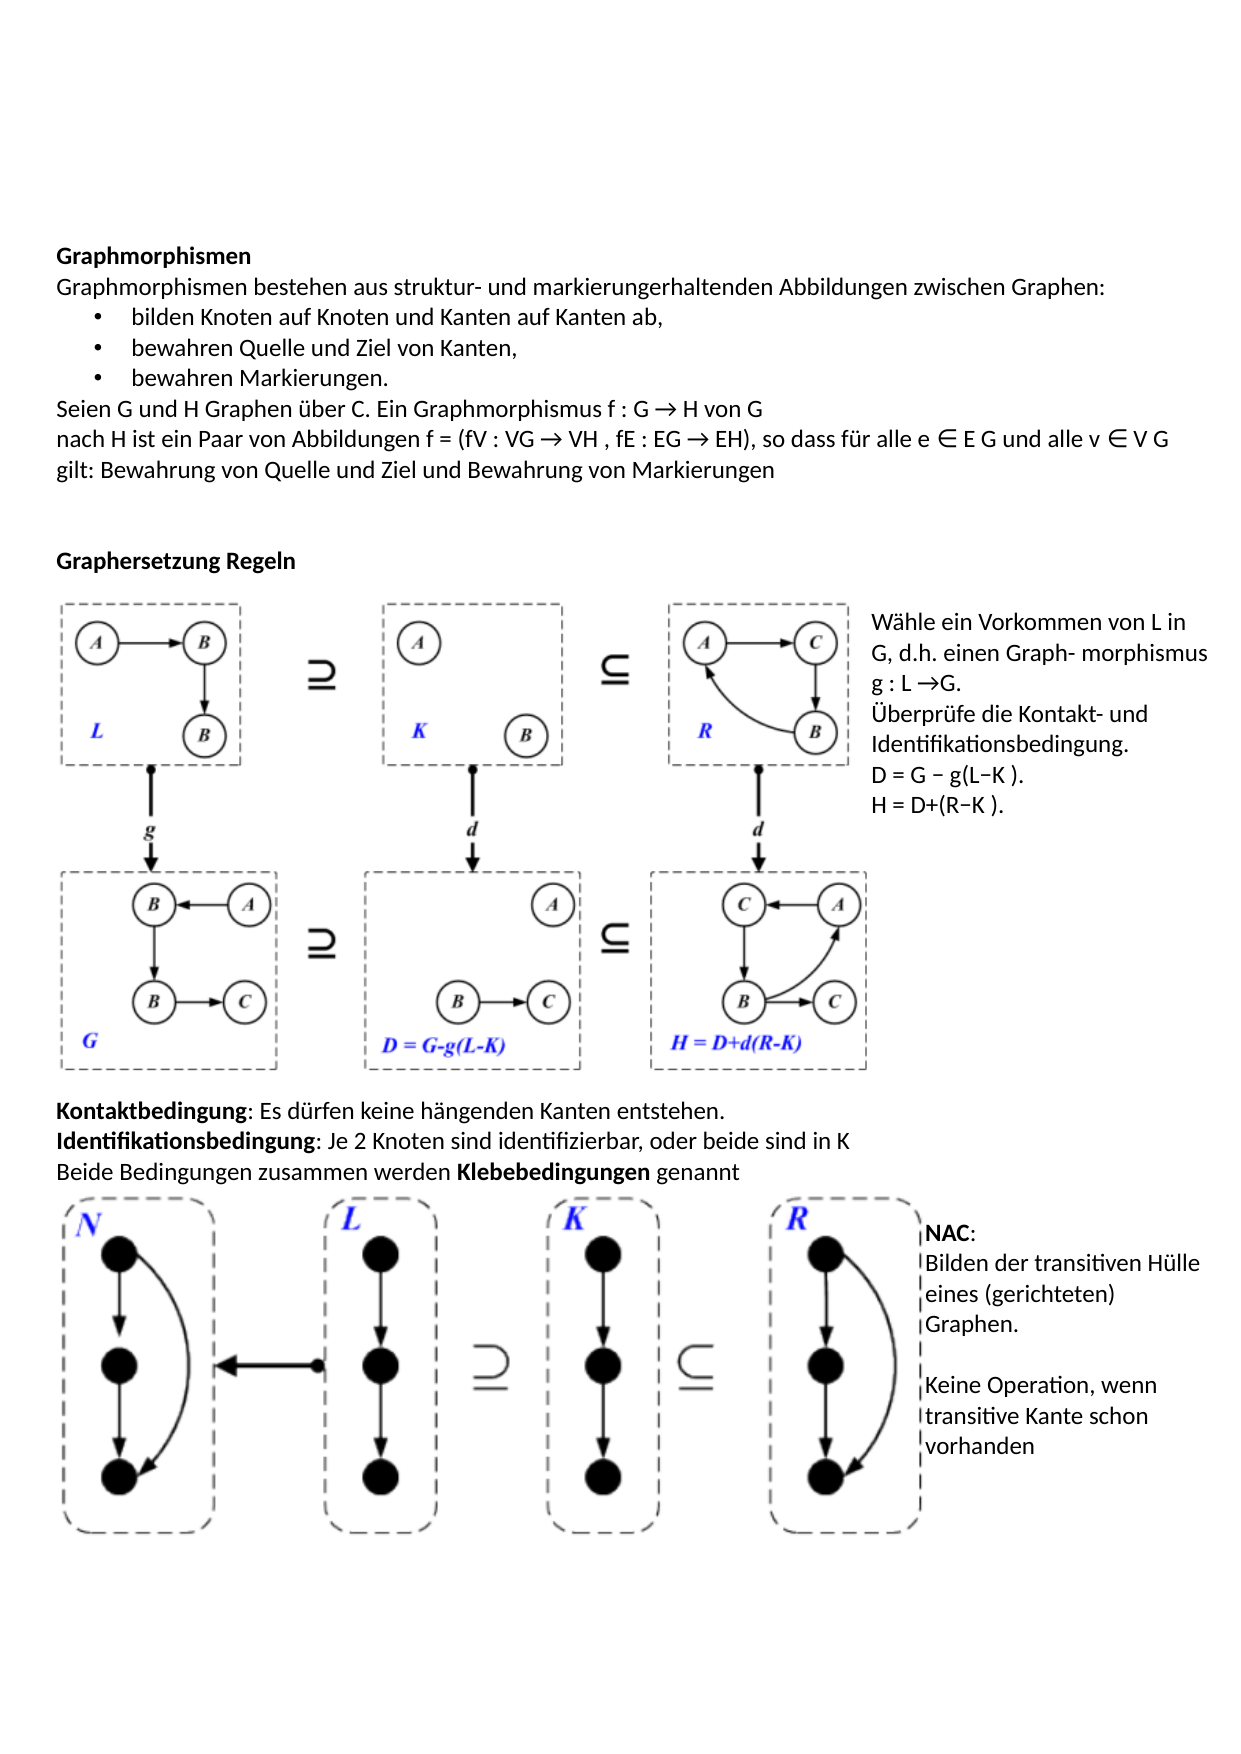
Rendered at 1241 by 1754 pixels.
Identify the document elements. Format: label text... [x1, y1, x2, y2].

text Seien G und H Graphen über C. Ein Graphmorphismus f : G → H von G [56, 393, 1208, 423]
text NAC: [926, 1217, 1208, 1247]
text Graphmorphismen bestehen aus struktur- und markierungerhaltenden Abbildungen zwischen Graphen: [56, 271, 1208, 301]
text nach H ist ein Paar von Abbildungen f = (fV : VG → VH , fE : EG → EH), so dass für alle e ∈ E G und alle v ∈ V G gilt: Bewahrung von Quelle und Ziel und Bewahrung von Markierungen [56, 423, 1208, 484]
list bilden Knoten auf Knoten und Kanten auf Kanten ab, [94, 301, 1208, 332]
text Beide Bedingungen zusammen werden Klebebedingungen genannt [56, 1156, 1208, 1186]
picture [56, 1186, 926, 1537]
text Graphersetzung Regeln [56, 545, 1208, 576]
text Wähle ein Vorkommen von L in G, d.h. einen Graph- morphismus g : L →G. [871, 606, 1208, 698]
text H = D+(R−K ). [871, 789, 1208, 820]
text Graphmorphismen [56, 240, 1208, 271]
list bewahren Quelle und Ziel von Kanten, [94, 332, 1208, 362]
text Keine Operation, wenn transitive Kante schon vorhanden [926, 1369, 1208, 1461]
text Kontaktbedingung: Es dürfen keine hängenden Kanten entstehen. [56, 1095, 1208, 1125]
text Bilden der transitiven Hülle eines (gerichteten) Graphen. [926, 1247, 1208, 1339]
text D = G − g(L−K ). [871, 759, 1208, 789]
text Überprüfe die Kontakt- und Identifikationsbedingung. [871, 698, 1208, 759]
picture [56, 597, 871, 1073]
text Identifikationsbedingung: Je 2 Knoten sind identifizierbar, oder beide sind in K [56, 1125, 1208, 1156]
list bewahren Markierungen. [94, 362, 1208, 393]
